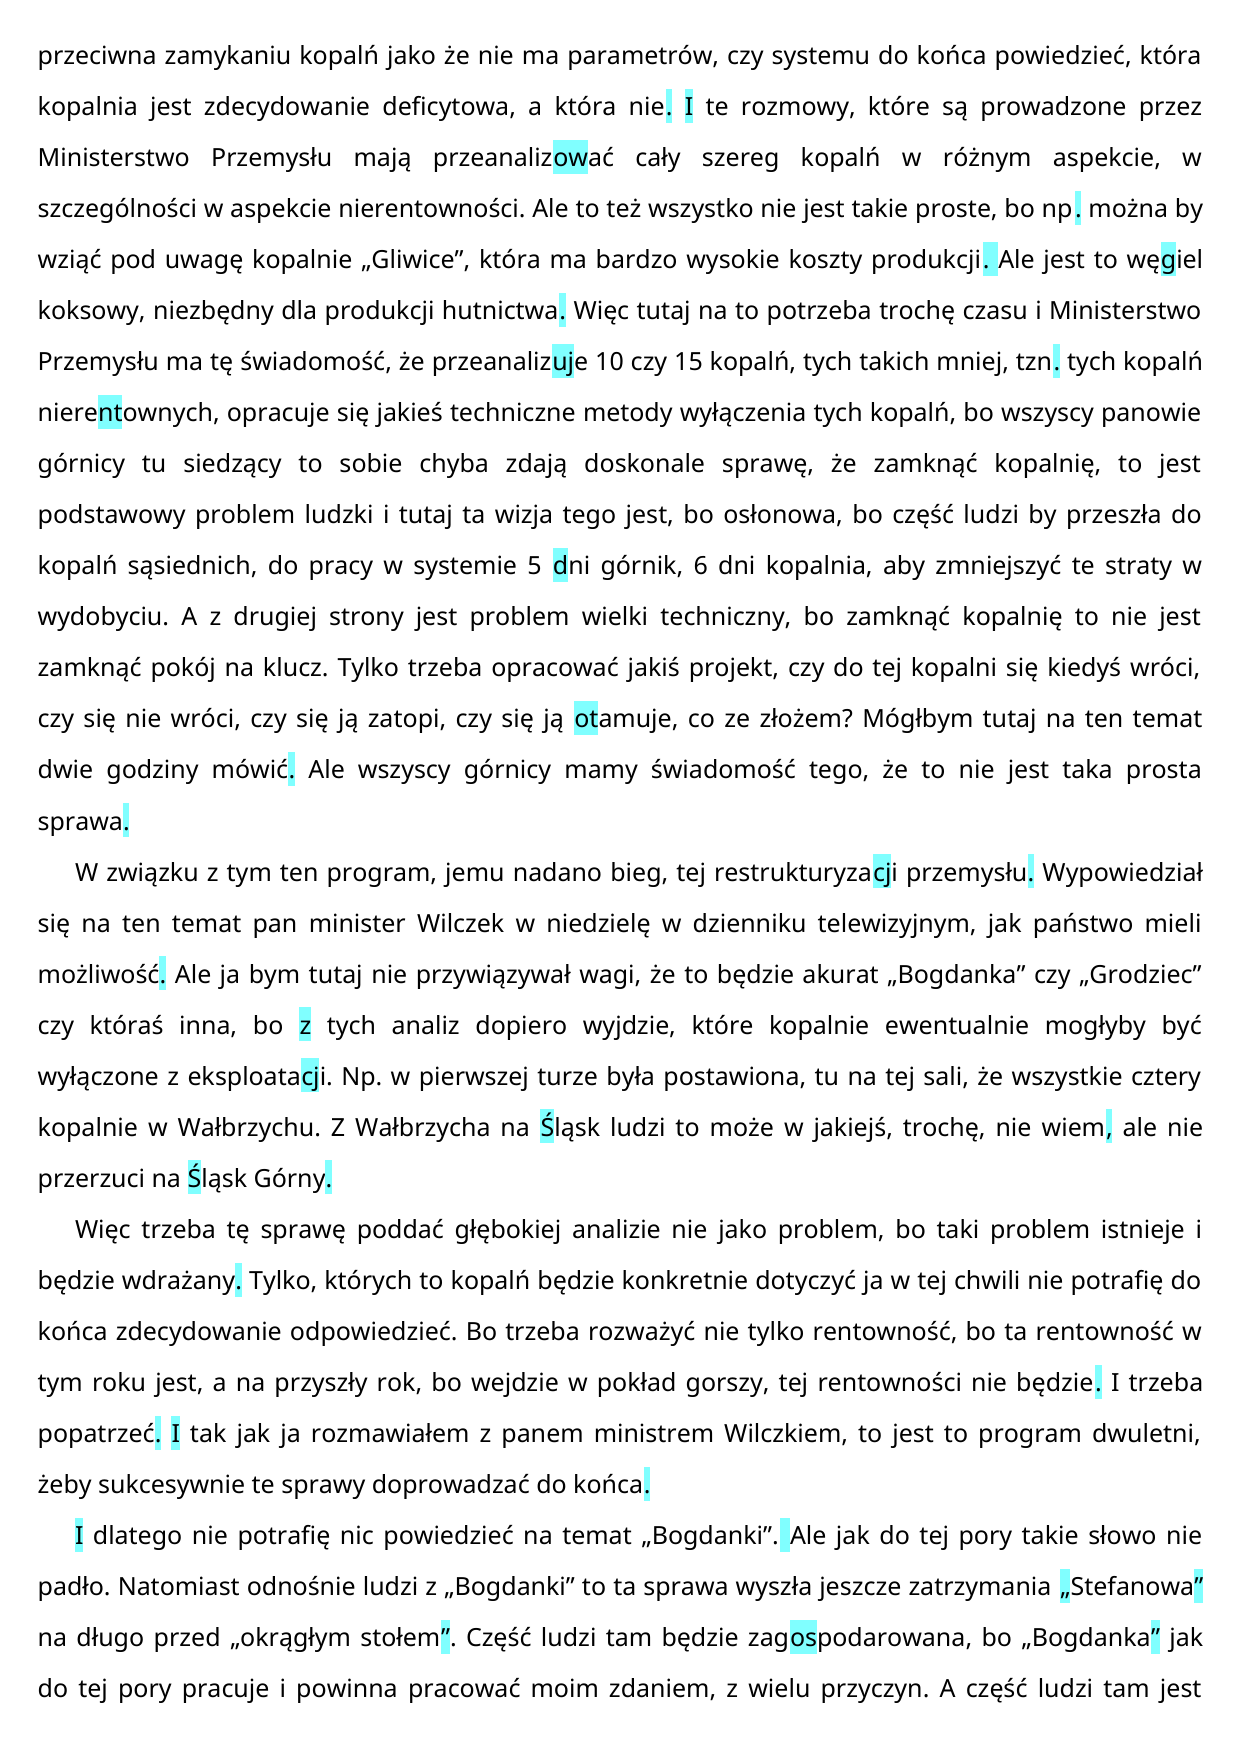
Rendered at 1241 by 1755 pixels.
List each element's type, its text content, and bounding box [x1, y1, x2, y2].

text przeciwna zamykaniu kopalń jako że nie ma parametrów, czy systemu do końca powiedzieć, która kopalnia jest zdecydowanie deficytowa, a która nie. I te rozmowy, które są prowadzone przez Ministerstwo Przemysłu mają przeanalizować cały szereg kopalń w różnym aspekcie, w szczególności w aspekcie nierentowności. Ale to też wszystko nie jest takie proste, bo np. można by wziąć pod uwagę kopalnie „Gliwice”, która ma bardzo wysokie koszty produkcji. Ale jest to węgiel koksowy, niezbędny dla produkcji hutnictwa. Więc tutaj na to potrzeba trochę czasu i Ministerstwo Przemysłu ma tę świadomość, że przeanalizuje 10 czy 15 kopalń, tych takich mniej, tzn. tych kopalń nierentownych, opracuje się jakieś techniczne metody wyłączenia tych kopalń, bo wszyscy panowie górnicy tu siedzący to sobie chyba zdają doskonale sprawę, że zamknąć kopalnię, to jest podstawowy problem ludzki i tutaj ta wizja tego jest, bo osłonowa, bo część ludzi by przeszła do kopalń sąsiednich, do pracy w systemie 5 dni górnik, 6 dni kopalnia, aby zmniejszyć te straty w wydobyciu. A z drugiej strony jest problem wielki techniczny, bo zamknąć kopalnię to nie jest zamknąć pokój na klucz. Tylko trzeba opracować jakiś projekt, czy do tej kopalni się kiedyś wróci, czy się nie wróci, czy się ją zatopi, czy się ją otamuje, co ze złożem? Mógłbym tutaj na ten temat dwie godziny mówić. Ale wszyscy górnicy mamy świadomość tego, że to nie jest taka prosta sprawa. [37, 37, 1203, 837]
text Więc trzeba tę sprawę poddać głębokiej analizie nie jako problem, bo taki problem istnieje i będzie wdrażany. Tylko, których to kopalń będzie konkretnie dotyczyć ja w tej chwili nie potrafię do końca zdecydowanie odpowiedzieć. Bo trzeba rozważyć nie tylko rentowność, bo ta rentowność w tym roku jest, a na przyszły rok, bo wejdzie w pokład gorszy, tej rentowności nie będzie. I trzeba popatrzeć. I tak jak ja rozmawiałem z panem ministrem Wilczkiem, to jest to program dwuletni, żeby sukcesywnie te sprawy doprowadzać do końca. [37, 1211, 1203, 1501]
text W związku z tym ten program, jemu nadano bieg, tej restrukturyzacji przemysłu. Wypowiedział się na ten temat pan minister Wilczek w niedzielę w dzienniku telewizyjnym, jak państwo mieli możliwość. Ale ja bym tutaj nie przywiązywał wagi, że to będzie akurat „Bogdanka” czy „Grodziec” czy któraś inna, bo z tych analiz dopiero wyjdzie, które kopalnie ewentualnie mogłyby być wyłączone z eksploatacji. Np. w pierwszej turze była postawiona, tu na tej sali, że wszystkie cztery kopalnie w Wałbrzychu. Z Wałbrzycha na Śląsk ludzi to może w jakiejś, trochę, nie wiem, ale nie przerzuci na Śląsk Górny. [37, 854, 1203, 1194]
text I dlatego nie potrafię nic powiedzieć na temat „Bogdanki”. Ale jak do tej pory takie słowo nie padło. Natomiast odnośnie ludzi z „Bogdanki” to ta sprawa wyszła jeszcze zatrzymania „Stefanowa” na długo przed „okrągłym stołem”. Część ludzi tam będzie zagospodarowana, bo „Bogdanka” jak do tej pory pracuje i powinna pracować moim zdaniem, z wielu przyczyn. A część ludzi tam jest [37, 1518, 1203, 1705]
